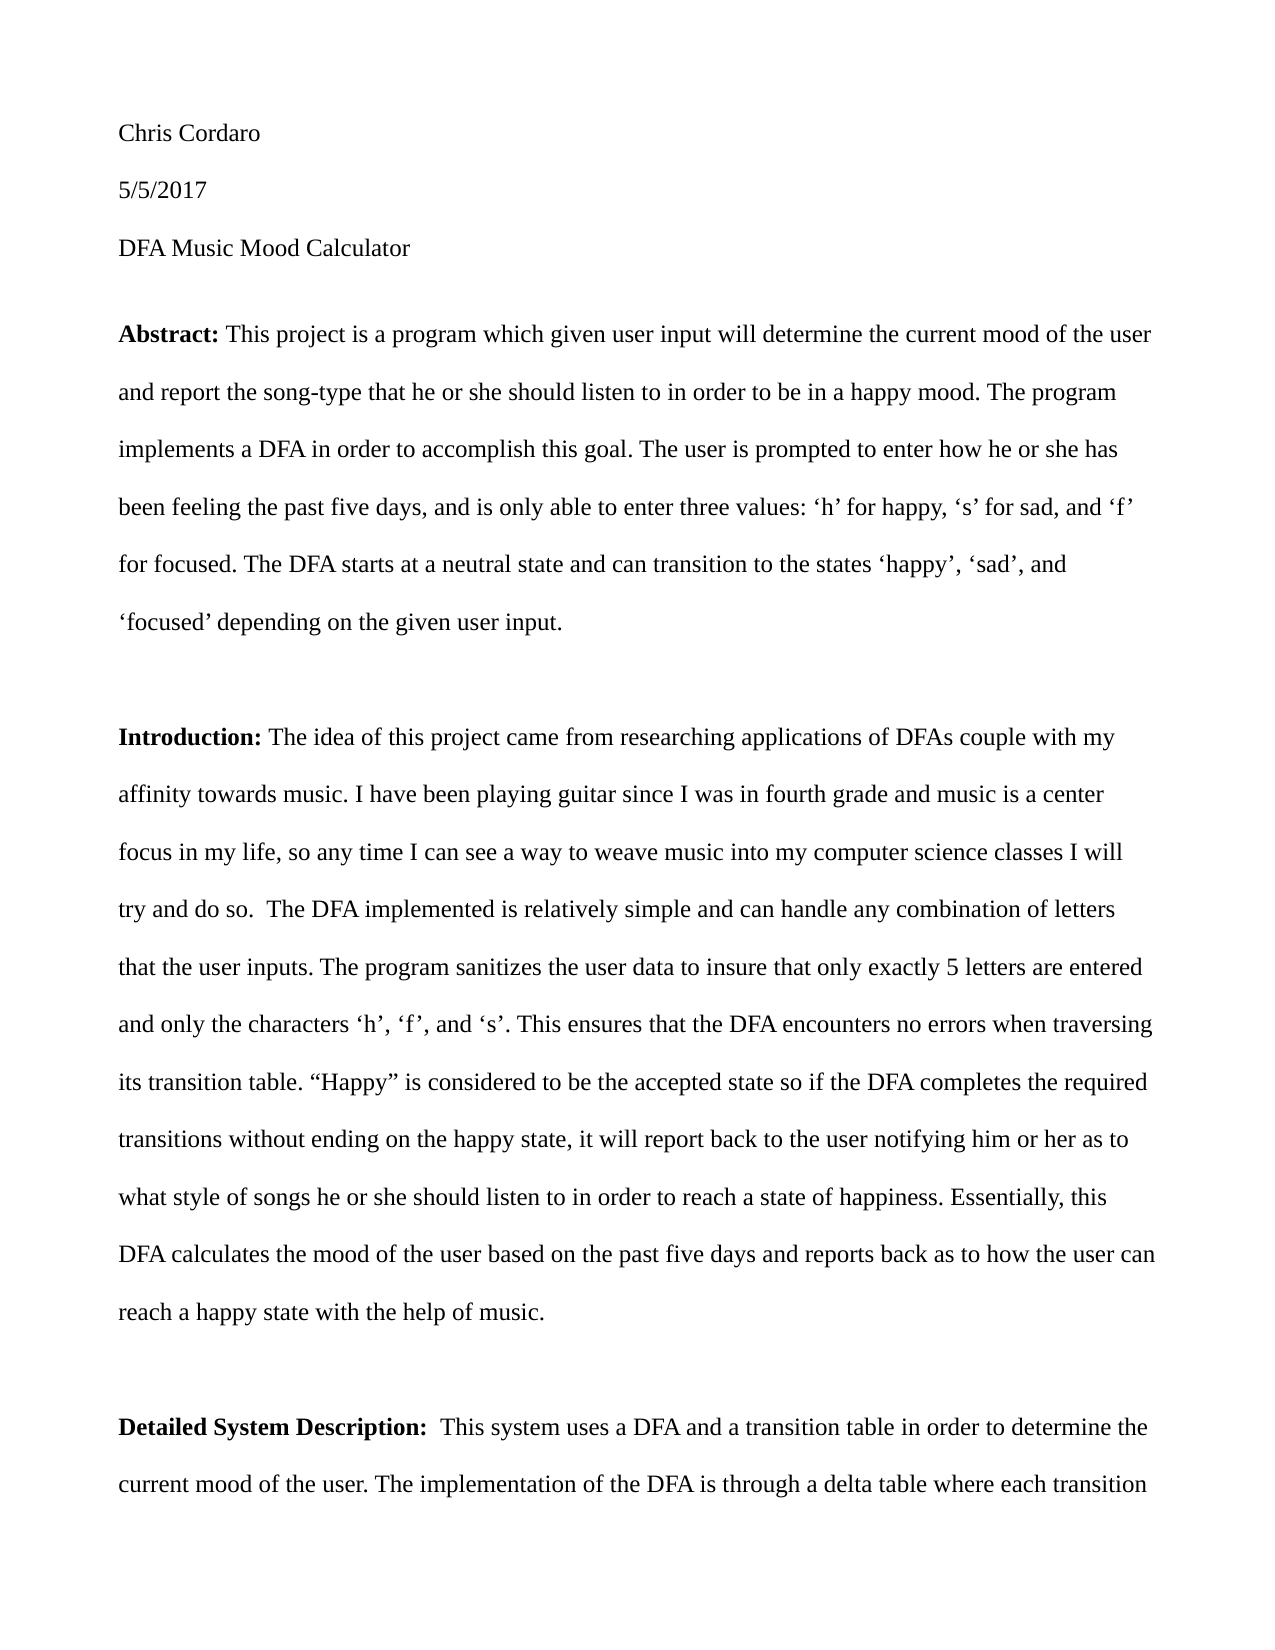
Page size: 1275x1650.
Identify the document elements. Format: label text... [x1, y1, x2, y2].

text DFA Music Mood Calculator [118, 233, 1157, 262]
text Abstract: This project is a program which given user input will determine the current mood of the user and report the song-type that he or she should listen to in order to be in a happy mood. The program implements a DFA in order to accomplish this goal. The user is prompted to enter how he or she has been feeling the past five days, and is only able to enter three values: ‘h’ for happy, ‘s’ for sad, and ‘f’ for focused. The DFA starts at a neutral state and can transition to the states ‘happy’, ‘sad’, and ‘focused’ depending on the given user input. [118, 319, 1157, 636]
text Introduction: The idea of this project came from researching applications of DFAs couple with my affinity towards music. I have been playing guitar since I was in fourth grade and music is a center focus in my life, so any time I can see a way to weave music into my computer science classes I will try and do so. The DFA implemented is relatively simple and can handle any combination of letters that the user inputs. The program sanitizes the user data to insure that only exactly 5 letters are entered and only the characters ‘h’, ‘f’, and ‘s’. This ensures that the DFA encounters no errors when traversing its transition table. “Happy” is considered to be the accepted state so if the DFA completes the required transitions without ending on the happy state, it will report back to the user notifying him or her as to what style of songs he or she should listen to in order to reach a state of happiness. Essentially, this DFA calculates the mood of the user based on the past five days and reports back as to how the user can reach a happy state with the help of music. [118, 722, 1157, 1326]
text Chris Cordaro [118, 118, 1157, 147]
text 5/5/2017 [118, 176, 1157, 204]
text Detailed System Description: This system uses a DFA and a transition table in order to determine the current mood of the user. The implementation of the DFA is through a delta table where each transition [118, 1412, 1157, 1498]
